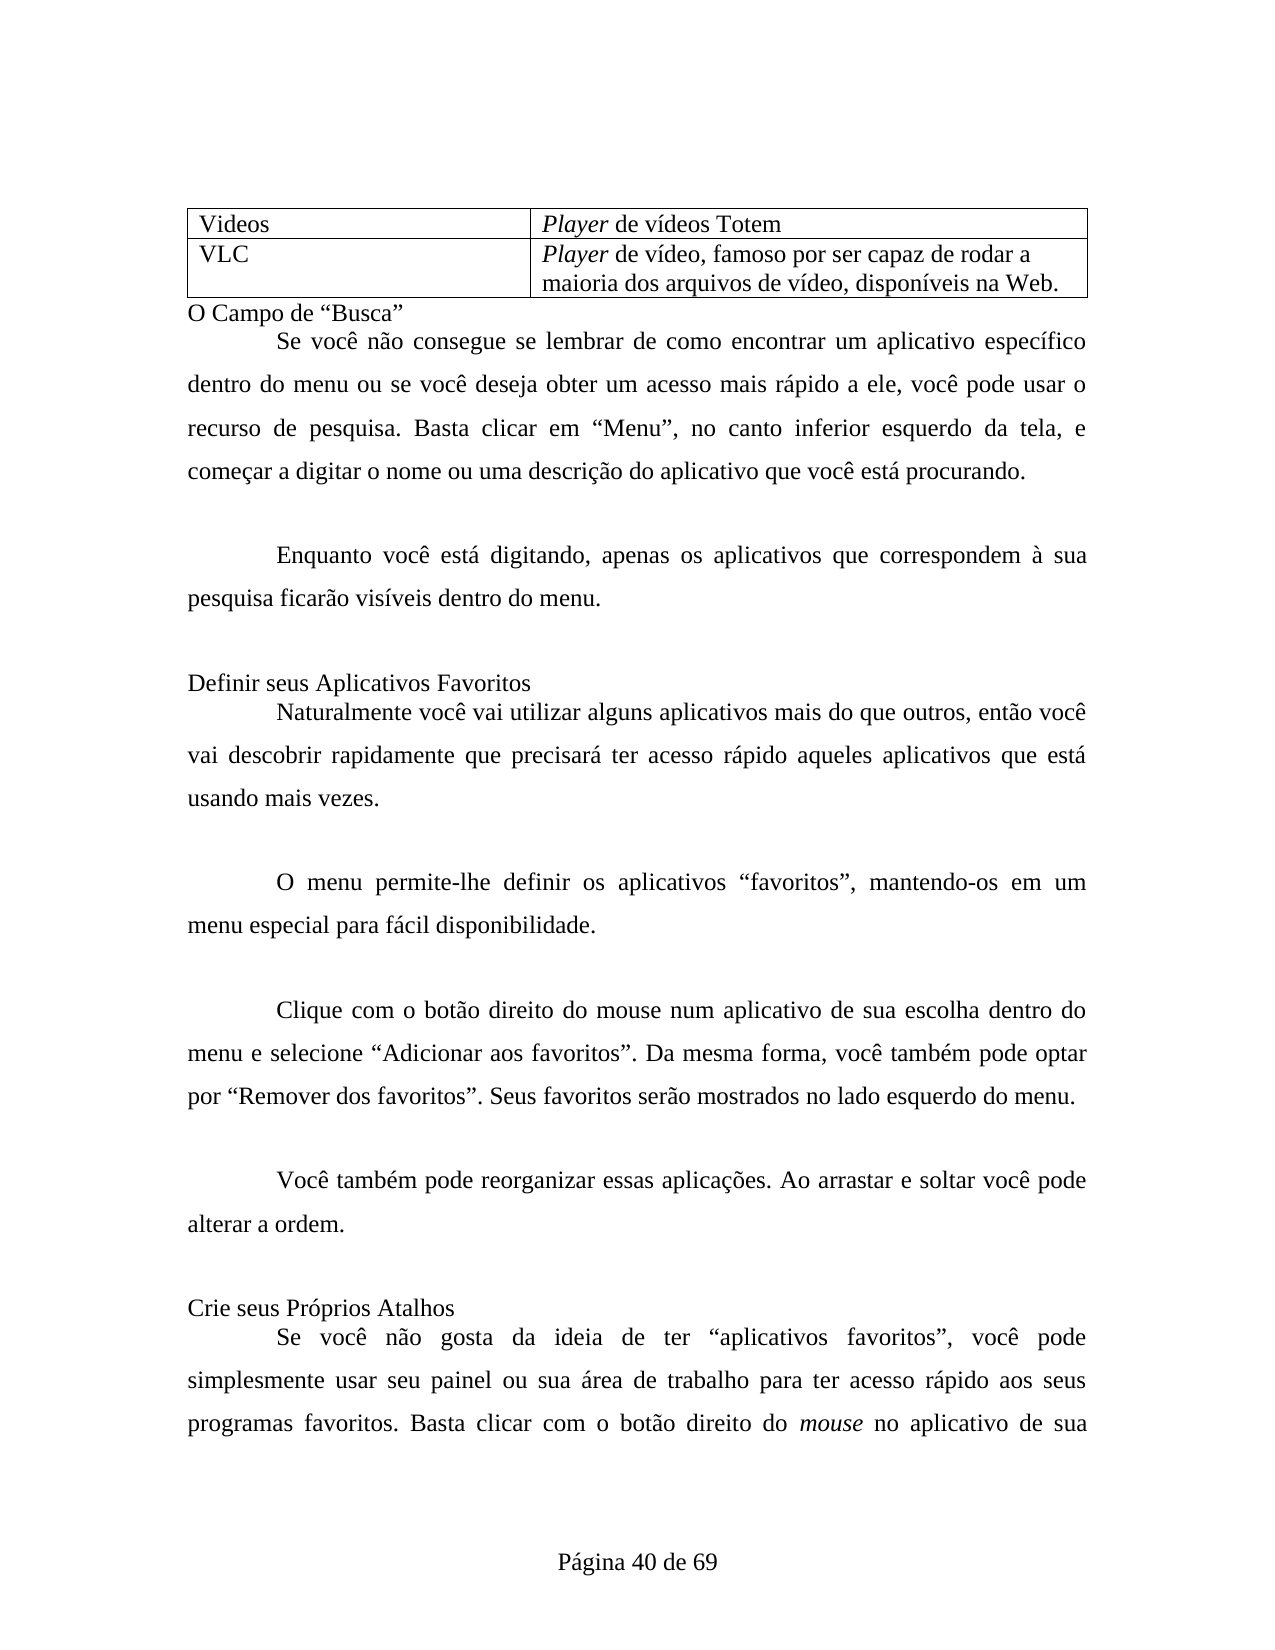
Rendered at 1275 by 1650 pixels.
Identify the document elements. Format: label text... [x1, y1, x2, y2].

text Naturalmente você vai utilizar alguns aplicativos mais do que outros, então você vai descobrir rapidamente que precisará ter acesso rápido aqueles aplicativos que está usando mais vezes. [187, 697, 1087, 812]
table_cell Videos [188, 209, 530, 238]
text Enquanto você está digitando, apenas os aplicativos que correspondem à sua pesquisa ficarão visíveis dentro do menu. [187, 540, 1087, 612]
text Clique com o botão direito do mouse num aplicativo de sua escolha dentro do menu e selecione “Adicionar aos favoritos”. Da mesma forma, você também pode optar por “Remover dos favoritos”. Seus favoritos serão mostrados no lado esquerdo do menu. [187, 995, 1087, 1110]
table_cell Player de vídeo, famoso por ser capaz de rodar a maioria dos arquivos de vídeo, disponíveis na Web. [531, 239, 1087, 297]
text Se você não consegue se lembrar de como encontrar um aplicativo específico dentro do menu ou se você deseja obter um acesso mais rápido a ele, você pode usar o recurso de pesquisa. Basta clicar em “Menu”, no canto inferior esquerdo da tela, e começar a digitar o nome ou uma descrição do aplicativo que você está procurando. [187, 326, 1087, 484]
text Se você não gosta da ideia de ter “aplicativos favoritos”, você pode simplesmente usar seu painel ou sua área de trabalho para ter acesso rápido aos seus programas favoritos. Basta clicar com o botão direito do mouse no aplicativo de sua [187, 1322, 1087, 1437]
text O menu permite-lhe definir os aplicativos “favoritos”, mantendo-os em um menu especial para fácil disponibilidade. [187, 867, 1087, 939]
table_cell Player de vídeos Totem [531, 209, 1087, 238]
text Você também pode reorganizar essas aplicações. Ao arrastar e soltar você pode alterar a ordem. [187, 1166, 1087, 1237]
table_cell VLC [188, 239, 530, 297]
